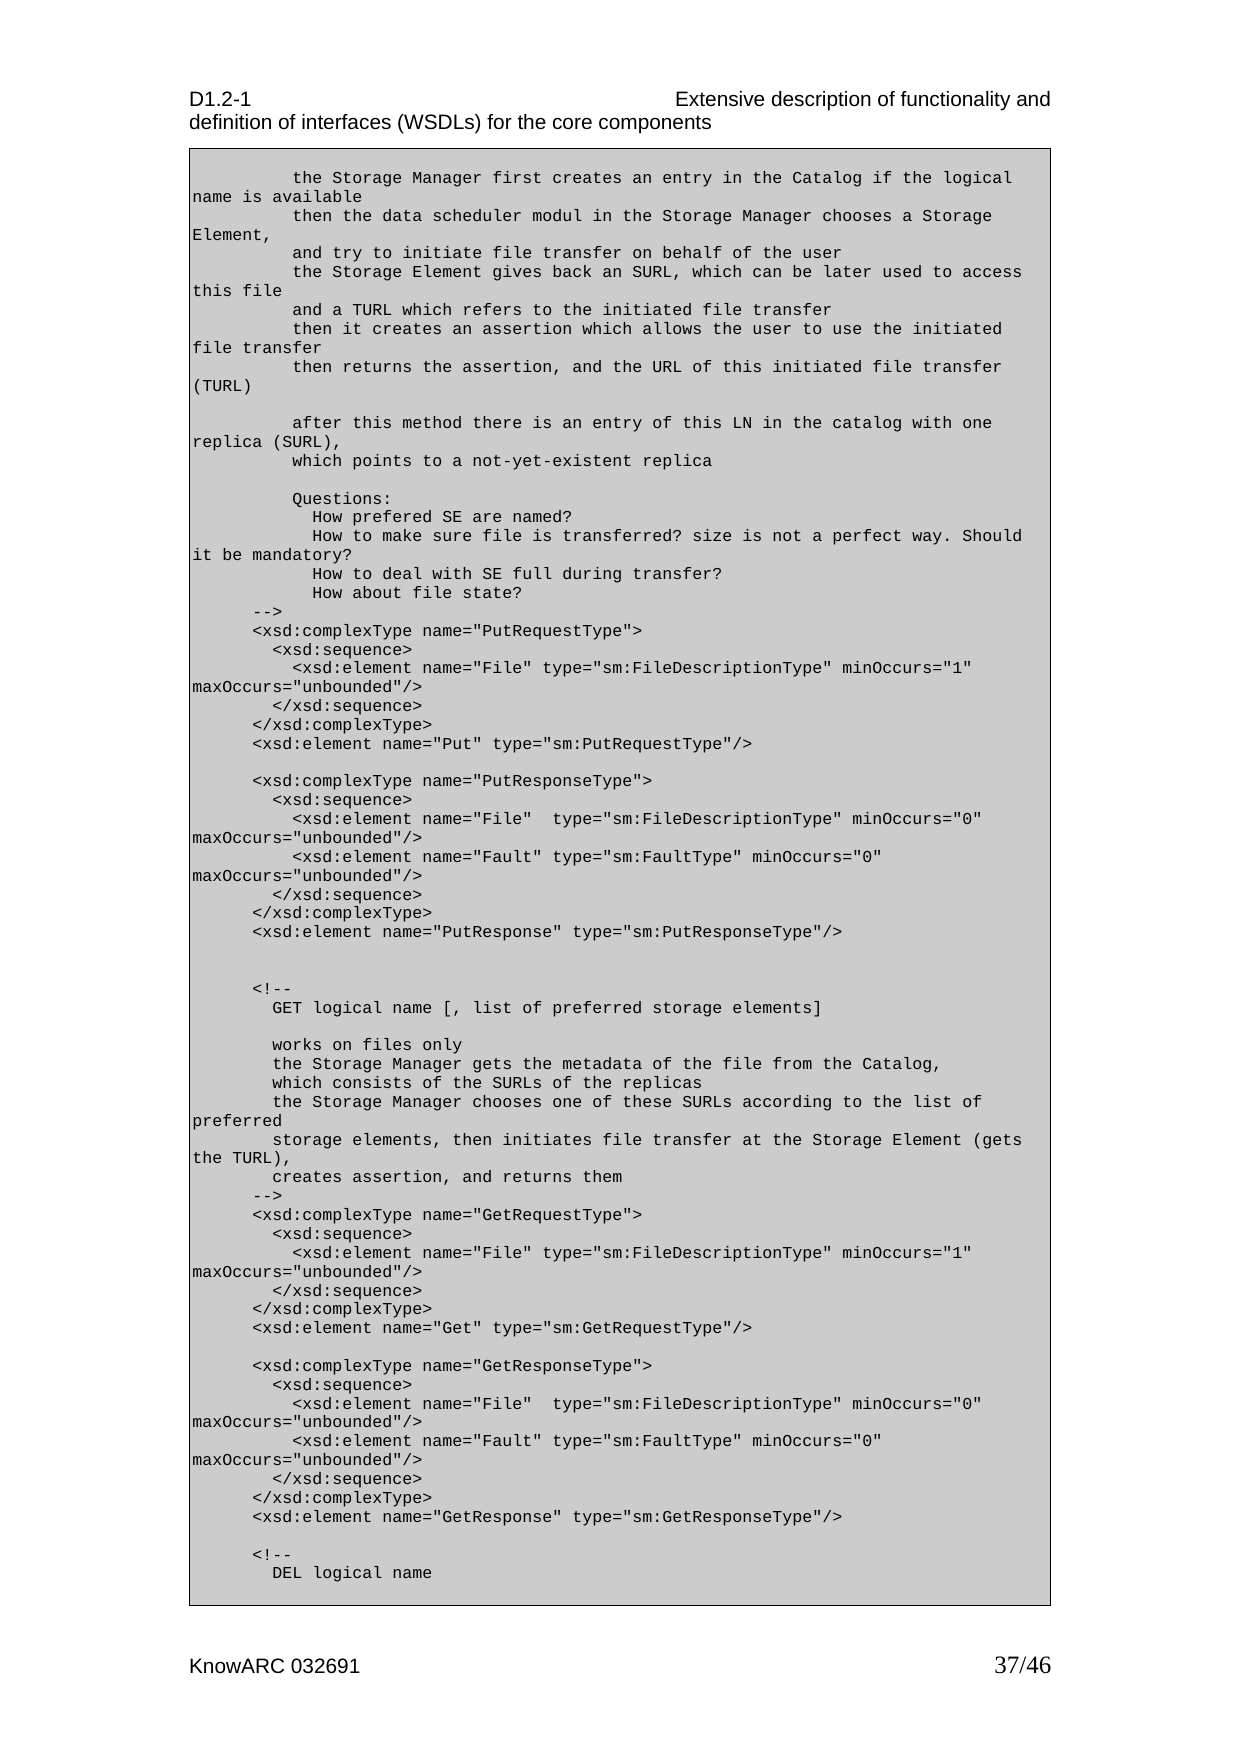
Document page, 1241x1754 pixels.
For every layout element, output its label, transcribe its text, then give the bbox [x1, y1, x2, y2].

text <xsd:element name="Put" type="sm:PutRequestType"/> [190, 732, 1050, 751]
text the Storage Manager chooses one of these SURLs according to the list of preferred [190, 1090, 1050, 1128]
text then returns the assertion, and the URL of this initiated file transfer (TURL) [190, 355, 1050, 393]
text <xsd:element name="File" type="sm:FileDescriptionType" minOccurs="0" maxOccurs="unbounded"/> [190, 1392, 1050, 1430]
text the Storage Element gives back an SURL, which can be later used to access this file [190, 261, 1050, 298]
text </xsd:sequence> [190, 1279, 1050, 1298]
text How prefered SE are named? [190, 506, 1050, 525]
text which consists of the SURLs of the replicas [190, 1072, 1050, 1090]
text <xsd:sequence> [190, 1222, 1050, 1241]
text after this method there is an entry of this LN in the catalog with one replica (SURL), [190, 412, 1050, 449]
text </xsd:complexType> [190, 1298, 1050, 1317]
text GET logical name [, list of preferred storage elements] [190, 996, 1050, 1015]
text then it creates an assertion which allows the user to use the initiated file transfer [190, 317, 1050, 355]
text DEL logical name [190, 1562, 1050, 1581]
text </xsd:complexType> [190, 1486, 1050, 1505]
text <xsd:element name="GetResponse" type="sm:GetResponseType"/> [190, 1505, 1050, 1524]
text <xsd:sequence> [190, 1373, 1050, 1392]
text <xsd:element name="Fault" type="sm:FaultType" minOccurs="0" maxOccurs="unbounded"/> [190, 1430, 1050, 1467]
text Questions: [190, 487, 1050, 506]
text How to deal with SE full during transfer? [190, 562, 1050, 581]
text <!-- [190, 1543, 1050, 1562]
text <!-- [190, 977, 1050, 996]
text --> [190, 1185, 1050, 1203]
text and a TURL which refers to the initiated file transfer [190, 298, 1050, 317]
text <xsd:element name="Fault" type="sm:FaultType" minOccurs="0" maxOccurs="unbounded"/> [190, 845, 1050, 883]
text storage elements, then initiates file transfer at the Storage Element (gets the TURL), [190, 1128, 1050, 1166]
text <xsd:sequence> [190, 638, 1050, 657]
text </xsd:sequence> [190, 883, 1050, 902]
text <xsd:complexType name="GetRequestType"> [190, 1203, 1050, 1222]
text <xsd:sequence> [190, 789, 1050, 808]
text </xsd:complexType> [190, 902, 1050, 921]
text <xsd:element name="File" type="sm:FileDescriptionType" minOccurs="1" maxOccurs="unbounded"/> [190, 657, 1050, 694]
text <xsd:element name="File" type="sm:FileDescriptionType" minOccurs="1" maxOccurs="unbounded"/> [190, 1241, 1050, 1279]
text and try to initiate file transfer on behalf of the user [190, 242, 1050, 261]
text which points to a not-yet-existent replica [190, 449, 1050, 468]
text <xsd:complexType name="PutResponseType"> [190, 770, 1050, 789]
text works on files only [190, 1034, 1050, 1053]
text <xsd:complexType name="GetResponseType"> [190, 1354, 1050, 1373]
text </xsd:sequence> [190, 1467, 1050, 1486]
text --> [190, 600, 1050, 619]
text then the data scheduler modul in the Storage Manager chooses a Storage Element, [190, 204, 1050, 242]
text <xsd:element name="Get" type="sm:GetRequestType"/> [190, 1317, 1050, 1336]
text <xsd:element name="File" type="sm:FileDescriptionType" minOccurs="0" maxOccurs="unbounded"/> [190, 808, 1050, 845]
text How to make sure file is transferred? size is not a perfect way. Should it be mandatory? [190, 525, 1050, 562]
text <xsd:element name="PutResponse" type="sm:PutResponseType"/> [190, 921, 1050, 939]
text the Storage Manager gets the metadata of the file from the Catalog, [190, 1053, 1050, 1072]
text creates assertion, and returns them [190, 1166, 1050, 1185]
text How about file state? [190, 581, 1050, 600]
text </xsd:sequence> [190, 694, 1050, 713]
text <xsd:complexType name="PutRequestType"> [190, 619, 1050, 638]
text </xsd:complexType> [190, 713, 1050, 732]
text the Storage Manager first creates an entry in the Catalog if the logical name is available [190, 167, 1050, 204]
